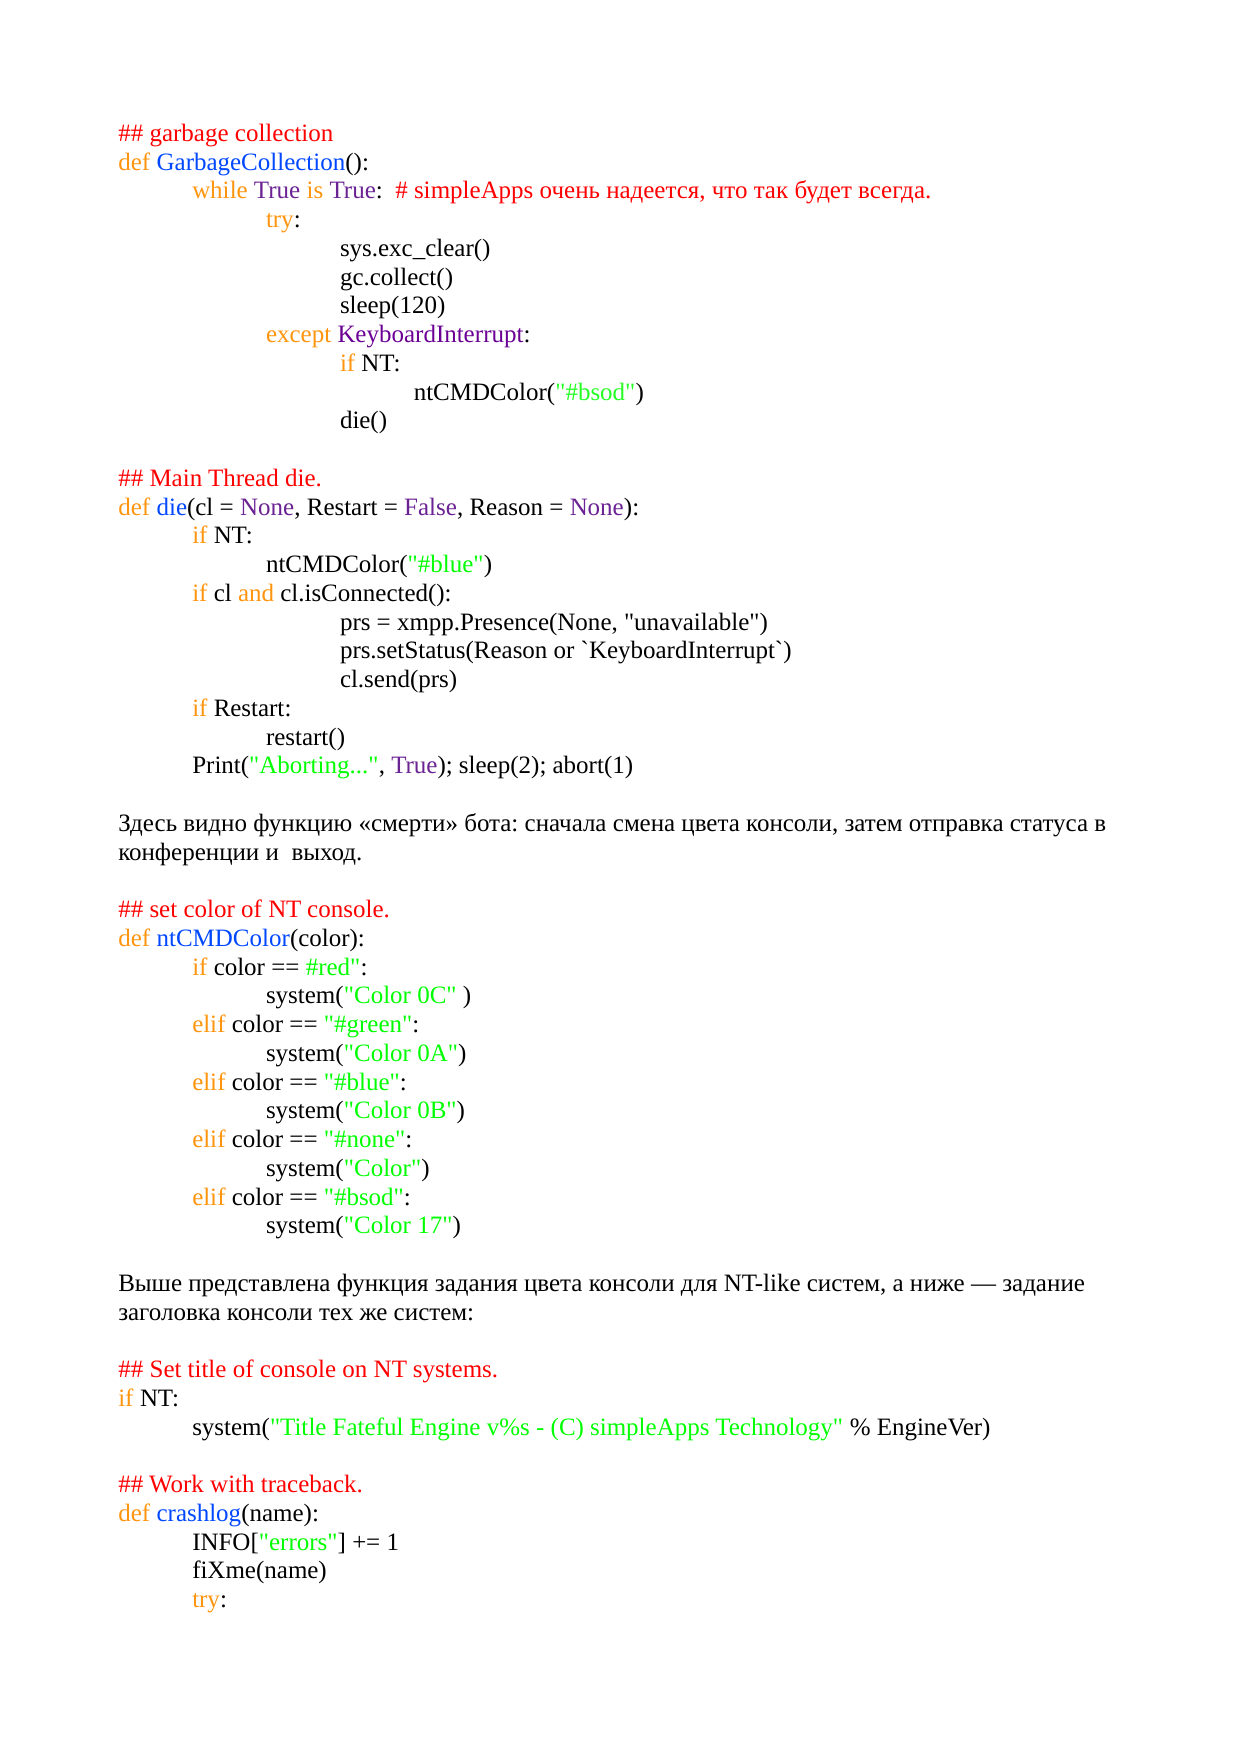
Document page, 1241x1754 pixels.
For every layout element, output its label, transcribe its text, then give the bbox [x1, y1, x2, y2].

text if NT: [118, 1383, 1122, 1412]
text restart() [118, 722, 1122, 751]
text Print("Aborting...", True); sleep(2); abort(1) [118, 751, 1122, 779]
text fiXme(name) [118, 1556, 1122, 1584]
text def crashlog(name): [118, 1498, 1122, 1527]
text INFO["errors"] += 1 [118, 1527, 1122, 1556]
text elif color == "#green": [118, 1009, 1122, 1038]
text try: [118, 1584, 1122, 1613]
text ## Work with traceback. [118, 1469, 1122, 1498]
text def GarbageCollection(): [118, 147, 1122, 176]
text ## Main Thread die. [118, 463, 1122, 492]
text def die(cl = None, Restart = False, Reason = None): [118, 492, 1122, 521]
text except KeyboardInterrupt: [118, 319, 1122, 348]
text ## set color of NT console. [118, 894, 1122, 923]
text sys.exc_clear() [118, 233, 1122, 262]
text Здесь видно функцию «смерти» бота: сначала смена цвета консоли, затем отправка статуса в конференции и выход. [118, 808, 1122, 866]
text system("Color 0B") [118, 1096, 1122, 1124]
text system("Color 0C" ) [118, 981, 1122, 1009]
text system("Title Fateful Engine v%s - (C) simpleApps Technology" % EngineVer) [118, 1412, 1122, 1441]
text if cl and cl.isConnected(): [118, 578, 1122, 607]
text elif color == "#bsod": [118, 1182, 1122, 1211]
text ntCMDColor("#bsod") [118, 377, 1122, 406]
text system("Color 0A") [118, 1038, 1122, 1067]
text system("Color") [118, 1153, 1122, 1182]
text if color == #red": [118, 952, 1122, 981]
text while True is True: # simpleApps очень надеется, что так будет всегда. [118, 176, 1122, 204]
text prs = xmpp.Presence(None, "unavailable") [118, 607, 1122, 636]
text ## Set title of console on NT systems. [118, 1354, 1122, 1383]
text sleep(120) [118, 291, 1122, 319]
text Выше представлена функция задания цвета консоли для NT-like систем, а ниже — задание заголовка консоли тех же систем: [118, 1268, 1122, 1326]
text cl.send(prs) [118, 664, 1122, 693]
text die() [118, 406, 1122, 434]
text if NT: [118, 521, 1122, 549]
text elif color == "#blue": [118, 1067, 1122, 1096]
text elif color == "#none": [118, 1124, 1122, 1153]
text try: [118, 204, 1122, 233]
text prs.setStatus(Reason or `KeyboardInterrupt`) [118, 636, 1122, 664]
text def ntCMDColor(color): [118, 923, 1122, 952]
text system("Color 17") [118, 1211, 1122, 1239]
text ntCMDColor("#blue") [118, 549, 1122, 578]
text ## garbage collection [118, 118, 1122, 147]
text if NT: [118, 348, 1122, 377]
text gc.collect() [118, 262, 1122, 291]
text if Restart: [118, 693, 1122, 722]
